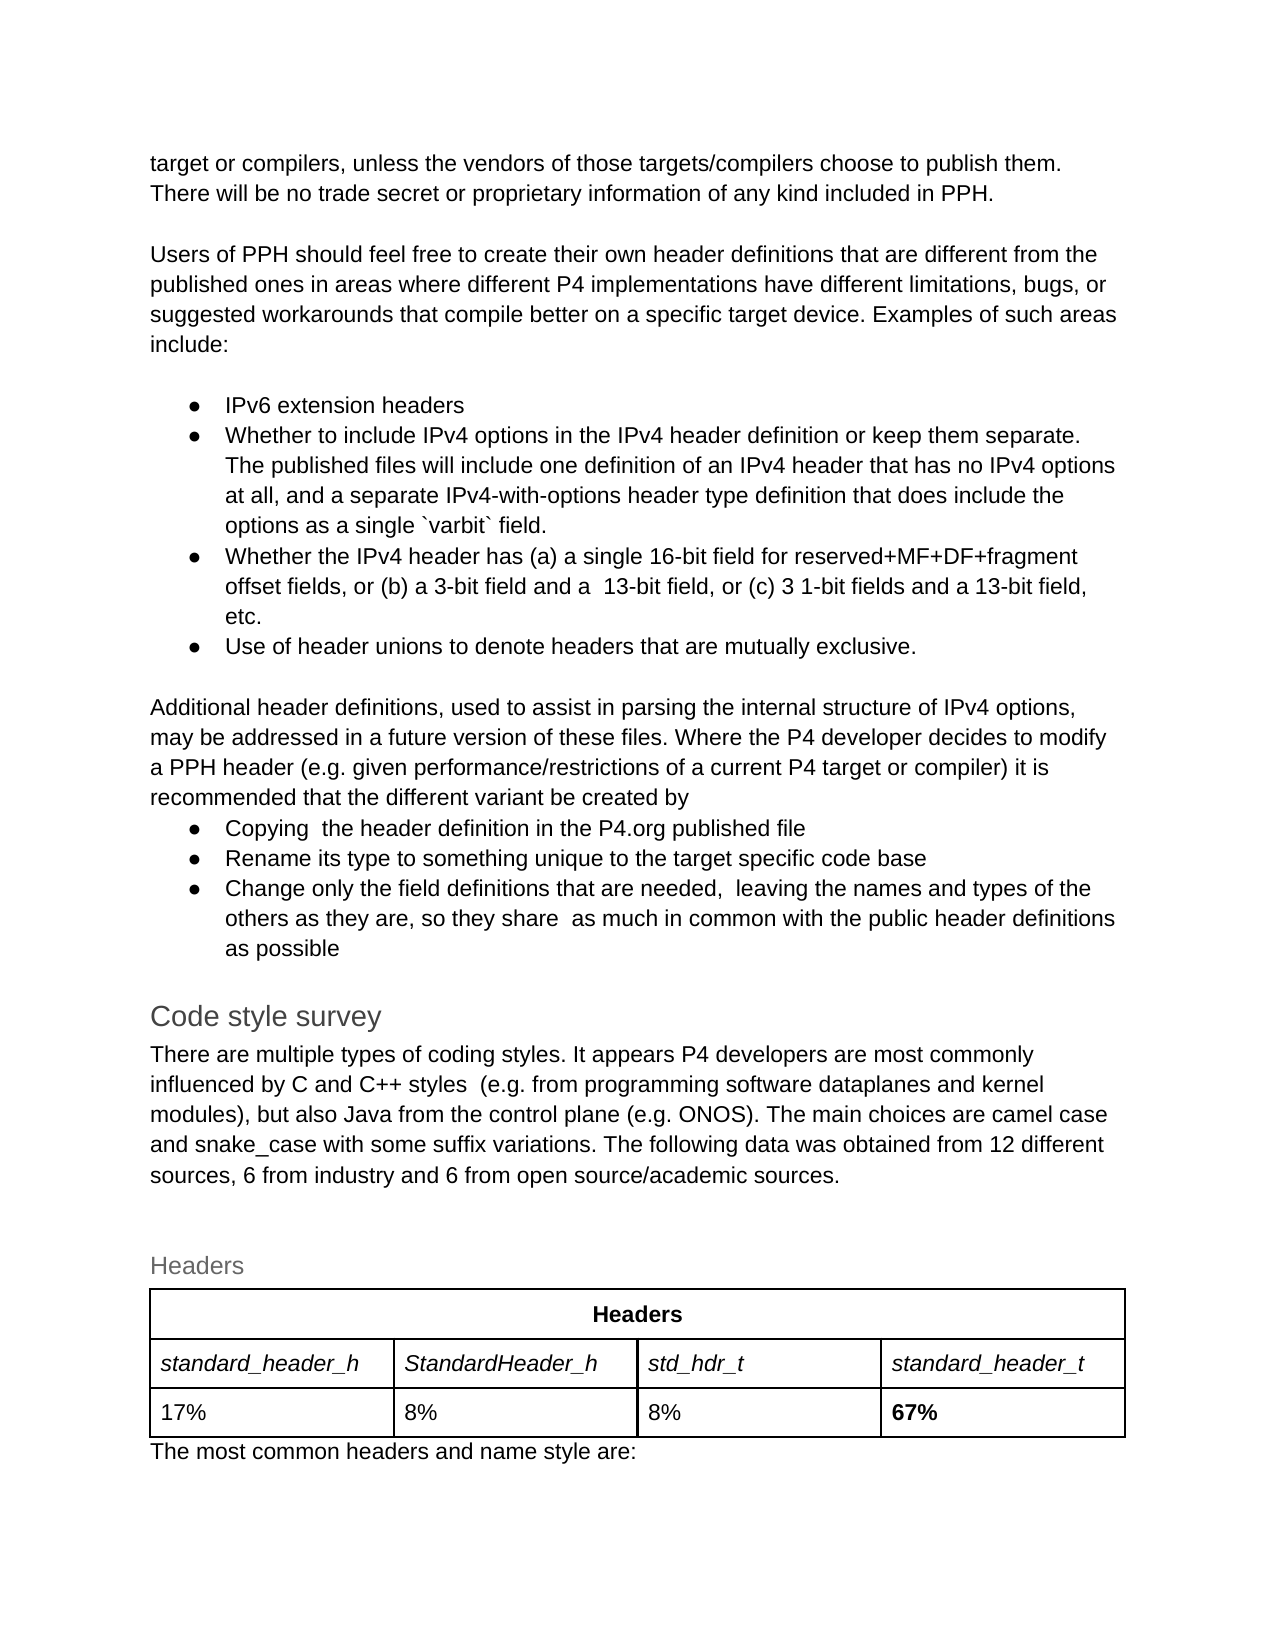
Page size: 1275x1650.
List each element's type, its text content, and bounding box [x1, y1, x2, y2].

table_cell StandardHeader_h [395, 1340, 636, 1387]
table_cell 17% [151, 1389, 393, 1436]
text There are multiple types of coding styles. It appears P4 developers are most commonly influenced by C and C++ styles (e.g. from programming software dataplanes and kernel modules), but also Java from the control plane (e.g. ONOS). The main choices are camel case and snake_case with some suffix variations. The following data was obtained from 12 different sources, 6 from industry and 6 from open source/academic sources. [150, 1041, 1125, 1188]
subtitle Headers [150, 1251, 1125, 1280]
table_cell 8% [395, 1389, 636, 1436]
list Change only the field definitions that are needed, leaving the names and types of the others as they are, so they share as much in common with the public header definitions as possible [187, 875, 1125, 962]
table_cell 8% [639, 1389, 880, 1436]
table_cell standard_header_t [882, 1340, 1124, 1387]
text Users of PPH should feel free to create their own header definitions that are different from the published ones in areas where different P4 implementations have different limitations, bugs, or suggested workarounds that compile better on a specific target device. Examples of such areas include: [150, 241, 1125, 358]
list Use of header unions to denote headers that are mutually exclusive. [187, 633, 1125, 660]
text target or compilers, unless the vendors of those targets/compilers choose to publish them. There will be no trade secret or proprietary information of any kind included in PPH. [150, 150, 1125, 207]
list IPv6 extension headers [187, 392, 1125, 418]
list Rename its type to something unique to the target specific code base [187, 845, 1125, 871]
table_header Headers [151, 1290, 1124, 1338]
table_cell 67% [882, 1389, 1124, 1436]
list Copying the header definition in the P4.org published file [187, 814, 1125, 841]
table_cell std_hdr_t [639, 1340, 880, 1387]
subtitle Code style survey [150, 999, 1125, 1032]
list Whether the IPv4 header has (a) a single 16-bit field for reserved+MF+DF+fragment offset fields, or (b) a 3-bit field and a 13-bit field, or (c) 3 1-bit fields and a 13-bit field, etc. [187, 543, 1125, 629]
list Whether to include IPv4 options in the IPv4 header definition or keep them separate. The published files will include one definition of an IPv4 header that has no IPv4 options at all, and a separate IPv4-with-options header type definition that does include the options as a single `varbit` field. [187, 422, 1125, 539]
text The most common headers and name style are: [150, 1438, 1125, 1464]
text Additional header definitions, used to assist in parsing the internal structure of IPv4 options, may be addressed in a future version of these files. Where the P4 developer decides to modify a PPH header (e.g. given performance/restrictions of a current P4 target or compiler) it is recommended that the different variant be created by [150, 694, 1125, 811]
table_cell standard_header_h [151, 1340, 393, 1387]
